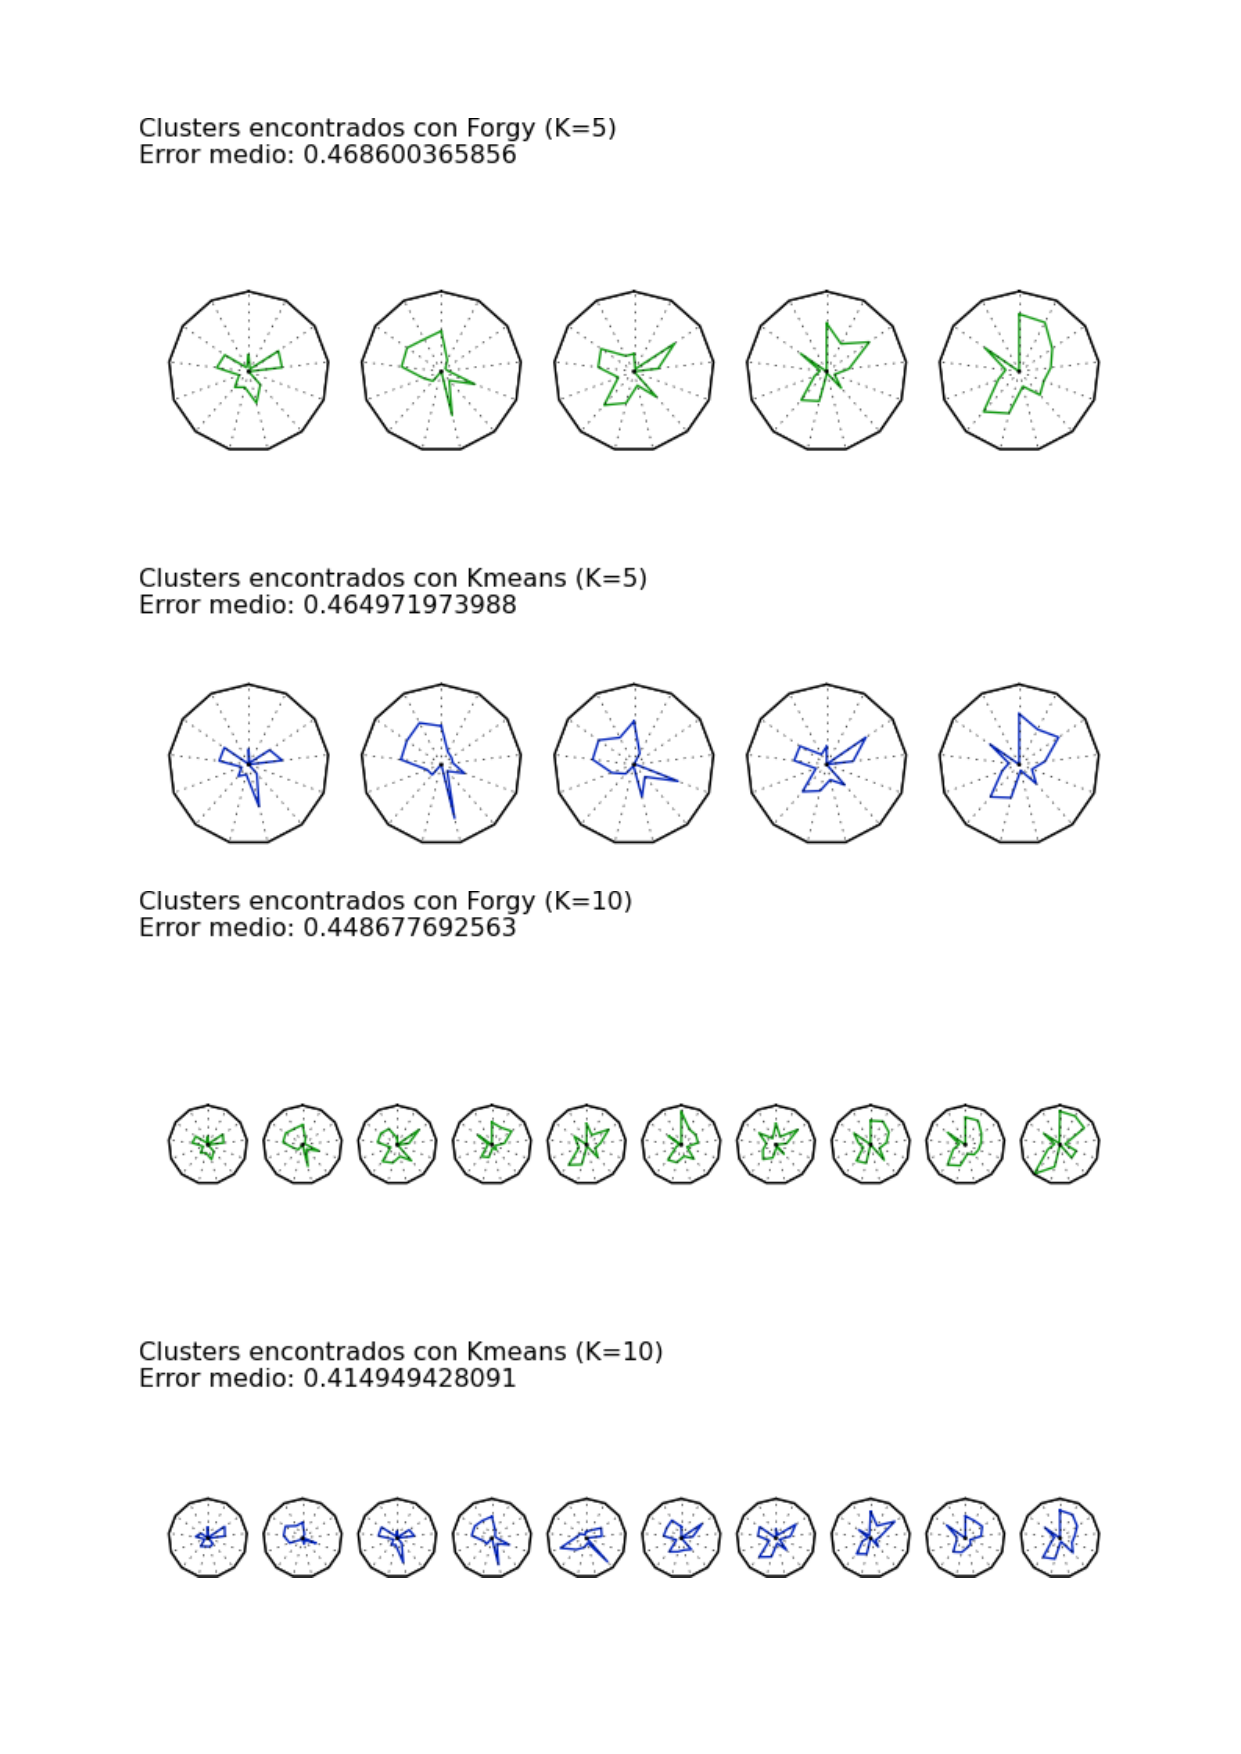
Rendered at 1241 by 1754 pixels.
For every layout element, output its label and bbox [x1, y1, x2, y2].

picture [139, 118, 1101, 845]
picture [139, 891, 1101, 1578]
